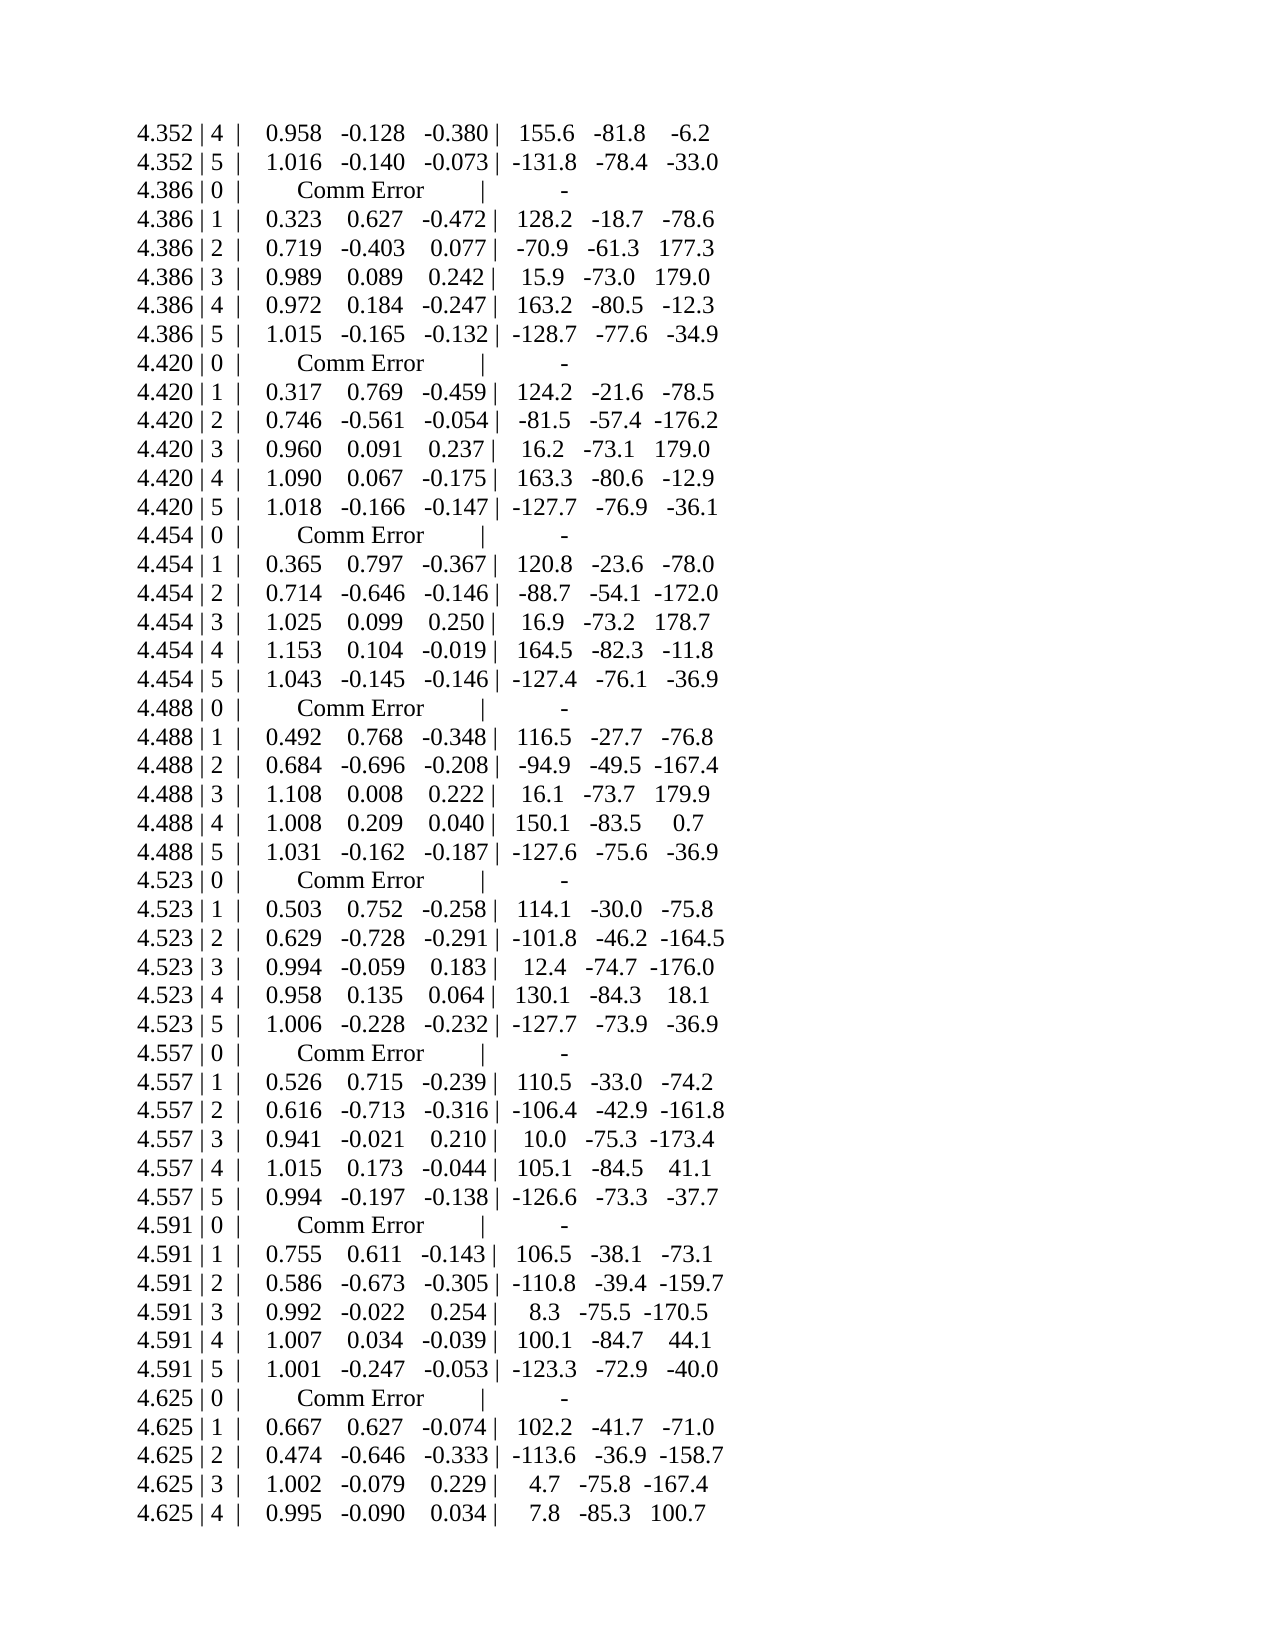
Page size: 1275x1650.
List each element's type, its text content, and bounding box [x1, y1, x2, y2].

text 4.488 | 4 | 1.008 0.209 0.040 | 150.1 -83.5 0.7 [118, 808, 1157, 837]
text 4.625 | 4 | 0.995 -0.090 0.034 | 7.8 -85.3 100.7 [118, 1498, 1157, 1527]
text 4.420 | 1 | 0.317 0.769 -0.459 | 124.2 -21.6 -78.5 [118, 377, 1157, 406]
text 4.386 | 4 | 0.972 0.184 -0.247 | 163.2 -80.5 -12.3 [118, 291, 1157, 319]
text 4.557 | 0 | Comm Error | - [118, 1038, 1157, 1067]
text 4.454 | 0 | Comm Error | - [118, 521, 1157, 549]
text 4.420 | 4 | 1.090 0.067 -0.175 | 163.3 -80.6 -12.9 [118, 463, 1157, 492]
text 4.625 | 0 | Comm Error | - [118, 1383, 1157, 1412]
text 4.591 | 0 | Comm Error | - [118, 1211, 1157, 1239]
text 4.488 | 1 | 0.492 0.768 -0.348 | 116.5 -27.7 -76.8 [118, 722, 1157, 751]
text 4.591 | 3 | 0.992 -0.022 0.254 | 8.3 -75.5 -170.5 [118, 1297, 1157, 1326]
text 4.488 | 5 | 1.031 -0.162 -0.187 | -127.6 -75.6 -36.9 [118, 837, 1157, 866]
text 4.523 | 1 | 0.503 0.752 -0.258 | 114.1 -30.0 -75.8 [118, 894, 1157, 923]
text 4.454 | 3 | 1.025 0.099 0.250 | 16.9 -73.2 178.7 [118, 607, 1157, 636]
text 4.591 | 2 | 0.586 -0.673 -0.305 | -110.8 -39.4 -159.7 [118, 1268, 1157, 1297]
text 4.625 | 1 | 0.667 0.627 -0.074 | 102.2 -41.7 -71.0 [118, 1412, 1157, 1441]
text 4.454 | 4 | 1.153 0.104 -0.019 | 164.5 -82.3 -11.8 [118, 636, 1157, 664]
text 4.352 | 4 | 0.958 -0.128 -0.380 | 155.6 -81.8 -6.2 [118, 118, 1157, 147]
text 4.454 | 1 | 0.365 0.797 -0.367 | 120.8 -23.6 -78.0 [118, 549, 1157, 578]
text 4.591 | 1 | 0.755 0.611 -0.143 | 106.5 -38.1 -73.1 [118, 1239, 1157, 1268]
text 4.523 | 4 | 0.958 0.135 0.064 | 130.1 -84.3 18.1 [118, 981, 1157, 1009]
text 4.488 | 2 | 0.684 -0.696 -0.208 | -94.9 -49.5 -167.4 [118, 751, 1157, 779]
text 4.557 | 2 | 0.616 -0.713 -0.316 | -106.4 -42.9 -161.8 [118, 1096, 1157, 1124]
text 4.386 | 0 | Comm Error | - [118, 176, 1157, 204]
text 4.523 | 0 | Comm Error | - [118, 866, 1157, 894]
text 4.420 | 0 | Comm Error | - [118, 348, 1157, 377]
text 4.420 | 3 | 0.960 0.091 0.237 | 16.2 -73.1 179.0 [118, 434, 1157, 463]
text 4.557 | 4 | 1.015 0.173 -0.044 | 105.1 -84.5 41.1 [118, 1153, 1157, 1182]
text 4.591 | 4 | 1.007 0.034 -0.039 | 100.1 -84.7 44.1 [118, 1326, 1157, 1354]
text 4.557 | 1 | 0.526 0.715 -0.239 | 110.5 -33.0 -74.2 [118, 1067, 1157, 1096]
text 4.625 | 2 | 0.474 -0.646 -0.333 | -113.6 -36.9 -158.7 [118, 1441, 1157, 1469]
text 4.454 | 5 | 1.043 -0.145 -0.146 | -127.4 -76.1 -36.9 [118, 664, 1157, 693]
text 4.386 | 1 | 0.323 0.627 -0.472 | 128.2 -18.7 -78.6 [118, 204, 1157, 233]
text 4.420 | 5 | 1.018 -0.166 -0.147 | -127.7 -76.9 -36.1 [118, 492, 1157, 521]
text 4.523 | 3 | 0.994 -0.059 0.183 | 12.4 -74.7 -176.0 [118, 952, 1157, 981]
text 4.591 | 5 | 1.001 -0.247 -0.053 | -123.3 -72.9 -40.0 [118, 1354, 1157, 1383]
text 4.488 | 0 | Comm Error | - [118, 693, 1157, 722]
text 4.386 | 2 | 0.719 -0.403 0.077 | -70.9 -61.3 177.3 [118, 233, 1157, 262]
text 4.352 | 5 | 1.016 -0.140 -0.073 | -131.8 -78.4 -33.0 [118, 147, 1157, 176]
text 4.488 | 3 | 1.108 0.008 0.222 | 16.1 -73.7 179.9 [118, 779, 1157, 808]
text 4.454 | 2 | 0.714 -0.646 -0.146 | -88.7 -54.1 -172.0 [118, 578, 1157, 607]
text 4.625 | 3 | 1.002 -0.079 0.229 | 4.7 -75.8 -167.4 [118, 1469, 1157, 1498]
text 4.557 | 3 | 0.941 -0.021 0.210 | 10.0 -75.3 -173.4 [118, 1124, 1157, 1153]
text 4.420 | 2 | 0.746 -0.561 -0.054 | -81.5 -57.4 -176.2 [118, 406, 1157, 434]
text 4.386 | 5 | 1.015 -0.165 -0.132 | -128.7 -77.6 -34.9 [118, 319, 1157, 348]
text 4.557 | 5 | 0.994 -0.197 -0.138 | -126.6 -73.3 -37.7 [118, 1182, 1157, 1211]
text 4.386 | 3 | 0.989 0.089 0.242 | 15.9 -73.0 179.0 [118, 262, 1157, 291]
text 4.523 | 5 | 1.006 -0.228 -0.232 | -127.7 -73.9 -36.9 [118, 1009, 1157, 1038]
text 4.523 | 2 | 0.629 -0.728 -0.291 | -101.8 -46.2 -164.5 [118, 923, 1157, 952]
